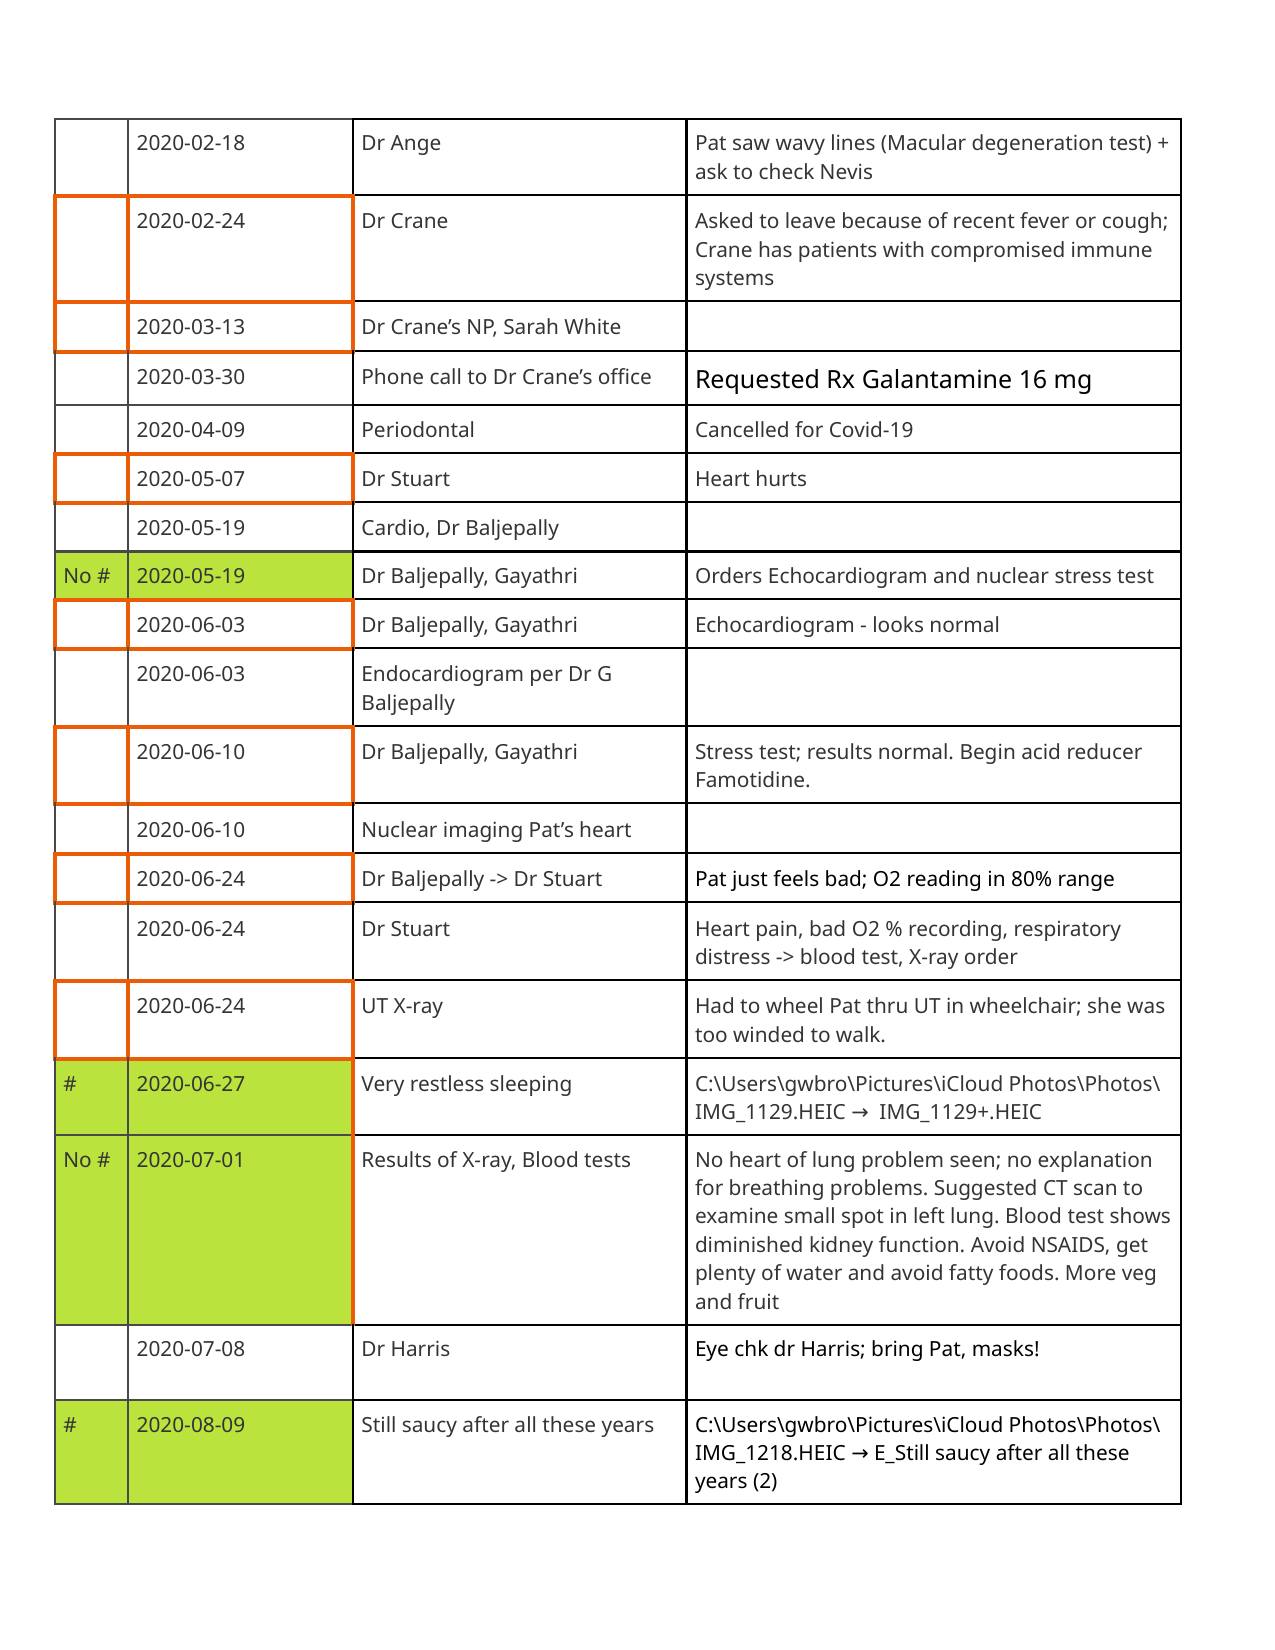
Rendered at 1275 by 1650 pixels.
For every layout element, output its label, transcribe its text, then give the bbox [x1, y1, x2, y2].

table_cell Dr Stuart [354, 903, 685, 979]
table_cell [688, 503, 1180, 550]
table_cell [57, 983, 126, 1057]
table_cell 2020-06-24 [129, 905, 352, 979]
table_cell Echocardiogram - looks normal [688, 600, 1180, 647]
table_cell Pat saw wavy lines (Macular degeneration test) + ask to check Nevis [688, 120, 1180, 194]
table_cell [688, 649, 1180, 724]
table_cell # [56, 1401, 127, 1503]
table_cell [57, 602, 126, 647]
table_cell Eye chk dr Harris; bring Pat, masks! [688, 1326, 1180, 1399]
table_cell Had to wheel Pat thru UT in wheelchair; she was too winded to walk. [688, 981, 1180, 1057]
table_cell Dr Stuart [355, 454, 685, 501]
table_cell [57, 729, 126, 802]
table_cell 2020-06-10 [129, 806, 352, 852]
table_cell 2020-05-07 [130, 456, 351, 501]
table_cell [56, 354, 127, 404]
table_cell Nuclear imaging Pat’s heart [354, 804, 685, 852]
table_cell [56, 806, 127, 852]
table_cell [688, 804, 1180, 852]
table_cell Results of X-ray, Blood tests [355, 1136, 685, 1324]
table_cell # [56, 1061, 127, 1134]
table_cell Dr Harris [354, 1326, 685, 1399]
table_cell 2020-06-10 [130, 729, 351, 802]
table_cell [57, 456, 126, 501]
table_cell Cardio, Dr Baljepally [354, 503, 685, 550]
table_cell Dr Crane’s NP, Sarah White [355, 302, 685, 349]
table_cell 2020-03-30 [129, 354, 352, 404]
table_cell Orders Echocardiogram and nuclear stress test [688, 553, 1180, 598]
table_cell 2020-07-01 [129, 1136, 351, 1324]
table_cell Cancelled for Covid-19 [688, 406, 1180, 452]
table_cell Very restless sleeping [355, 1059, 685, 1134]
table_cell 2020-04-09 [129, 406, 352, 452]
table_cell Asked to leave because of recent fever or cough; Crane has patients with compromised immune systems [688, 196, 1180, 300]
table_cell Heart pain, bad O2 % recording, respiratory distress -> blood test, X-ray order [688, 903, 1180, 979]
table_cell Stress test; results normal. Begin acid reducer Famotidine. [688, 727, 1180, 802]
table_cell C:\Users\gwbro\Pictures\iCloud Photos\Photos\IMG_1218.HEIC → E_Still saucy after all these years (2) [688, 1401, 1180, 1503]
table_cell [56, 651, 127, 724]
table_cell 2020-06-03 [130, 602, 351, 647]
table_cell [57, 856, 126, 901]
table_cell 2020-06-24 [130, 856, 351, 901]
table_cell 2020-07-08 [129, 1326, 352, 1399]
table_cell [57, 304, 126, 349]
table_cell 2020-05-19 [129, 505, 352, 550]
table_cell UT X-ray [355, 981, 685, 1057]
table_cell Dr Baljepally, Gayathri [355, 600, 685, 647]
table_cell 2020-06-27 [129, 1061, 351, 1134]
table_cell 2020-06-24 [130, 983, 351, 1057]
table_cell Still saucy after all these years [354, 1401, 685, 1503]
table_cell 2020-08-09 [129, 1401, 352, 1503]
table_cell [56, 905, 127, 979]
table_cell 2020-06-03 [129, 651, 352, 724]
table_cell C:\Users\gwbro\Pictures\iCloud Photos\Photos\IMG_1129.HEIC → IMG_1129+.HEIC [688, 1059, 1180, 1134]
table_cell Periodontal [354, 406, 685, 452]
table_cell [56, 1326, 127, 1399]
table_cell Dr Ange [354, 120, 685, 194]
table_cell [688, 302, 1180, 349]
table_cell Heart hurts [688, 454, 1180, 501]
table_cell [56, 406, 127, 452]
table_cell Dr Crane [355, 196, 685, 300]
table_cell Dr Baljepally, Gayathri [355, 727, 685, 802]
table_cell 2020-02-24 [130, 198, 351, 300]
table_cell [56, 120, 127, 194]
table_cell Dr Baljepally, Gayathri [354, 553, 685, 598]
table_cell Pat just feels bad; O2 reading in 80% range [688, 854, 1180, 901]
table_cell No # [56, 1136, 127, 1324]
table_cell [57, 198, 126, 300]
table_cell 2020-05-19 [129, 553, 352, 598]
table_cell Endocardiogram per Dr G Baljepally [354, 649, 685, 724]
table_cell No # [56, 553, 127, 598]
table_cell 2020-03-13 [130, 304, 351, 349]
table_cell 2020-02-18 [129, 120, 352, 194]
table_cell No heart of lung problem seen; no explanation for breathing problems. Suggested CT scan to examine small spot in left lung. Blood test shows diminished kidney function. Avoid NSAIDS, get plenty of water and avoid fatty foods. More veg and fruit [688, 1136, 1180, 1324]
table_cell Dr Baljepally -> Dr Stuart [355, 854, 685, 901]
table_cell Requested Rx Galantamine 16 mg [688, 352, 1180, 404]
table_cell Phone call to Dr Crane’s office [354, 352, 685, 404]
table_cell [56, 505, 127, 550]
